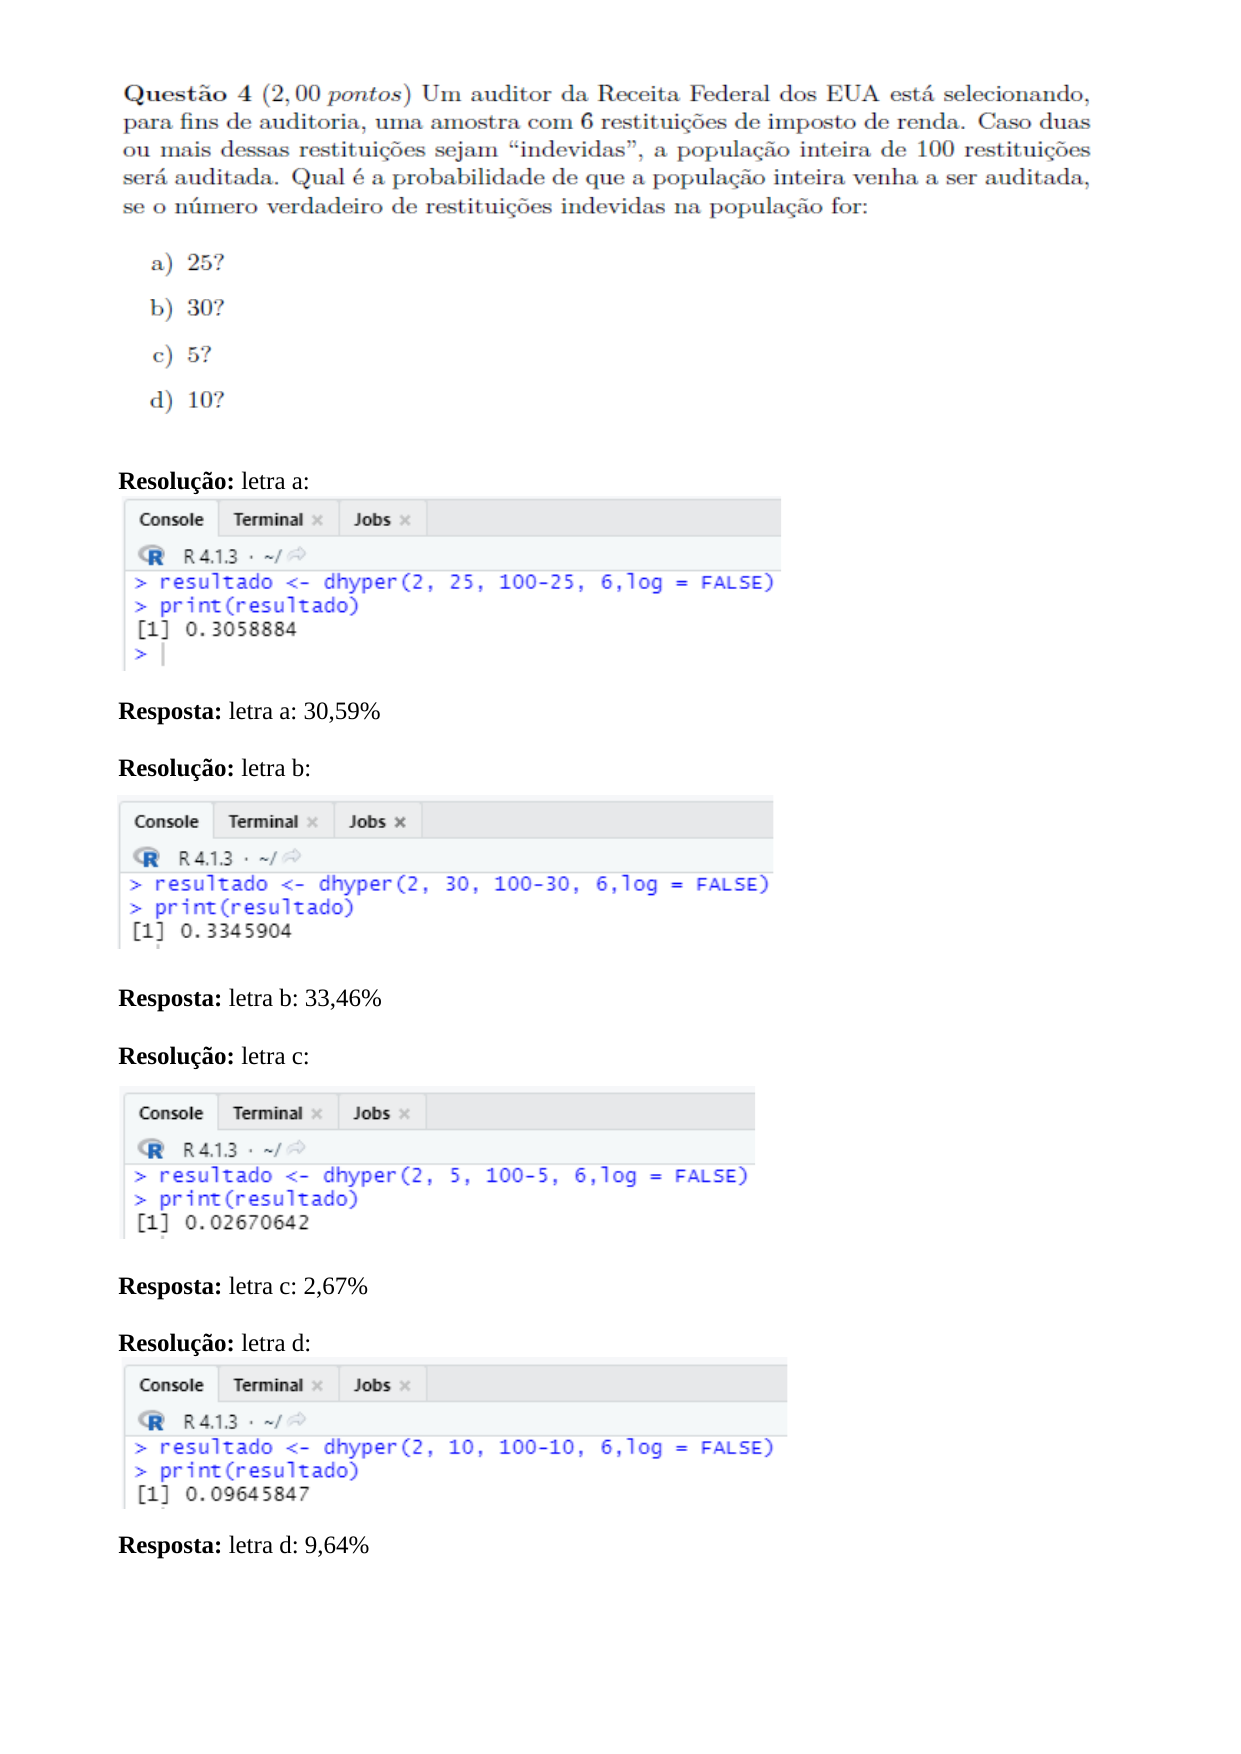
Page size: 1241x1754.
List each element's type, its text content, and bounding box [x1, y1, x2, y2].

text Resposta: letra a: 30,59% [118, 696, 1122, 725]
text Resposta: letra d: 9,64% [118, 1530, 1122, 1558]
picture [119, 1086, 756, 1239]
picture [121, 1357, 788, 1509]
text Resposta: letra b: 33,46% [118, 983, 1122, 1012]
picture [117, 795, 774, 949]
text Resolução: letra c: [118, 1041, 1122, 1070]
text Resolução: letra d: [118, 1328, 1122, 1357]
text Resposta: letra c: 2,67% [118, 1271, 1122, 1300]
picture [120, 71, 1102, 438]
picture [121, 496, 782, 671]
text Resolução: letra b: [118, 753, 1122, 782]
text Resolução: letra a: [118, 466, 1122, 495]
